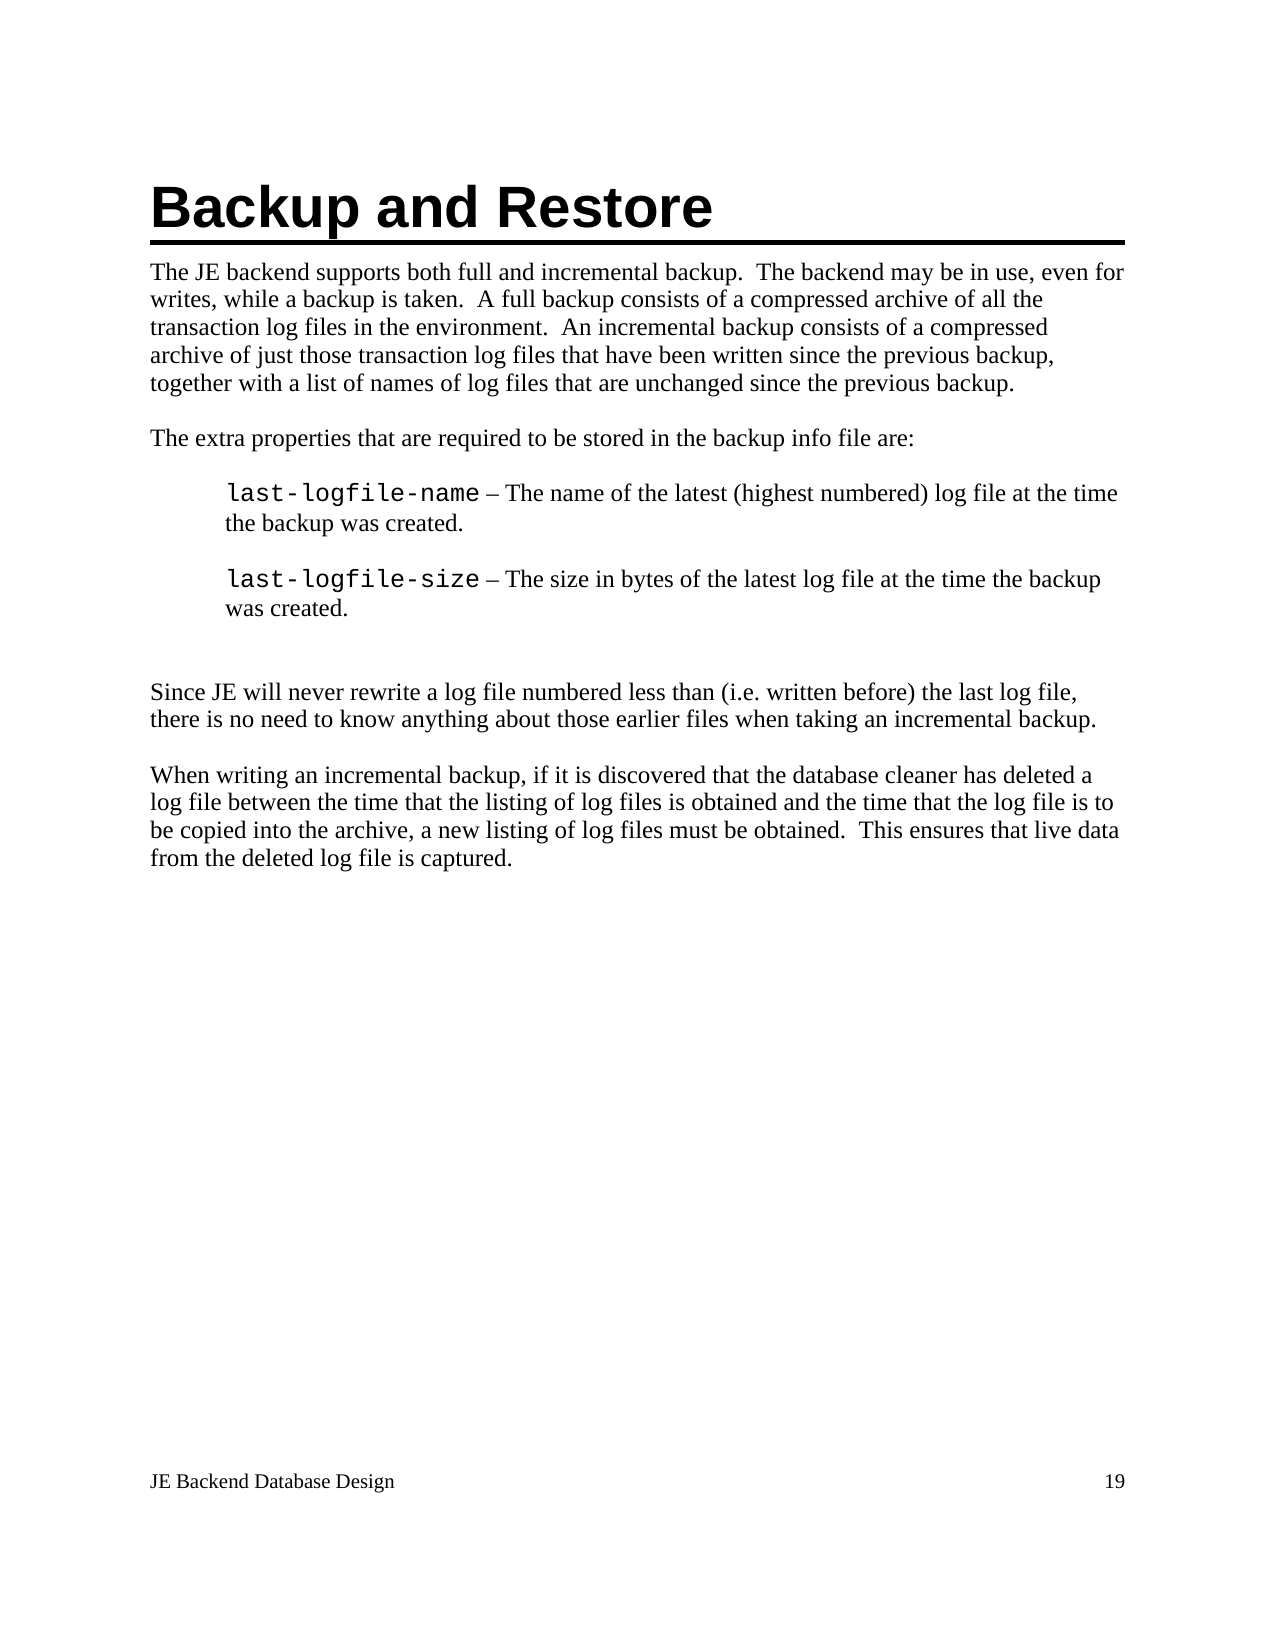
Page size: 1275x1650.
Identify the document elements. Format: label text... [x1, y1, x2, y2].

text When writing an incremental backup, if it is discovered that the database cleaner has deleted a log file between the time that the listing of log files is obtained and the time that the log file is to be copied into the archive, a new listing of log files must be obtained. This ensures that live data from the deleted log file is captured. [150, 761, 1125, 872]
text last-logfile-name – The name of the latest (highest numbered) log file at the time the backup was created. [225, 479, 1125, 537]
subtitle Backup and Restore [150, 175, 1125, 240]
text The JE backend supports both full and incremental backup. The backend may be in use, even for writes, while a backup is taken. A full backup consists of a compressed archive of all the transaction log files in the environment. An incremental backup consists of a compressed archive of just those transaction log files that have been written since the previous backup, together with a list of names of log files that are unchanged since the previous backup. [150, 258, 1125, 396]
text Since JE will never rewrite a log file numbered less than (i.e. written before) the last log file, there is no need to know anything about those earlier files when taking an incremental backup. [150, 678, 1125, 733]
text The extra properties that are required to be stored in the backup info file are: [150, 424, 1125, 452]
text last-logfile-size – The size in bytes of the latest log file at the time the backup was created. [225, 565, 1125, 622]
